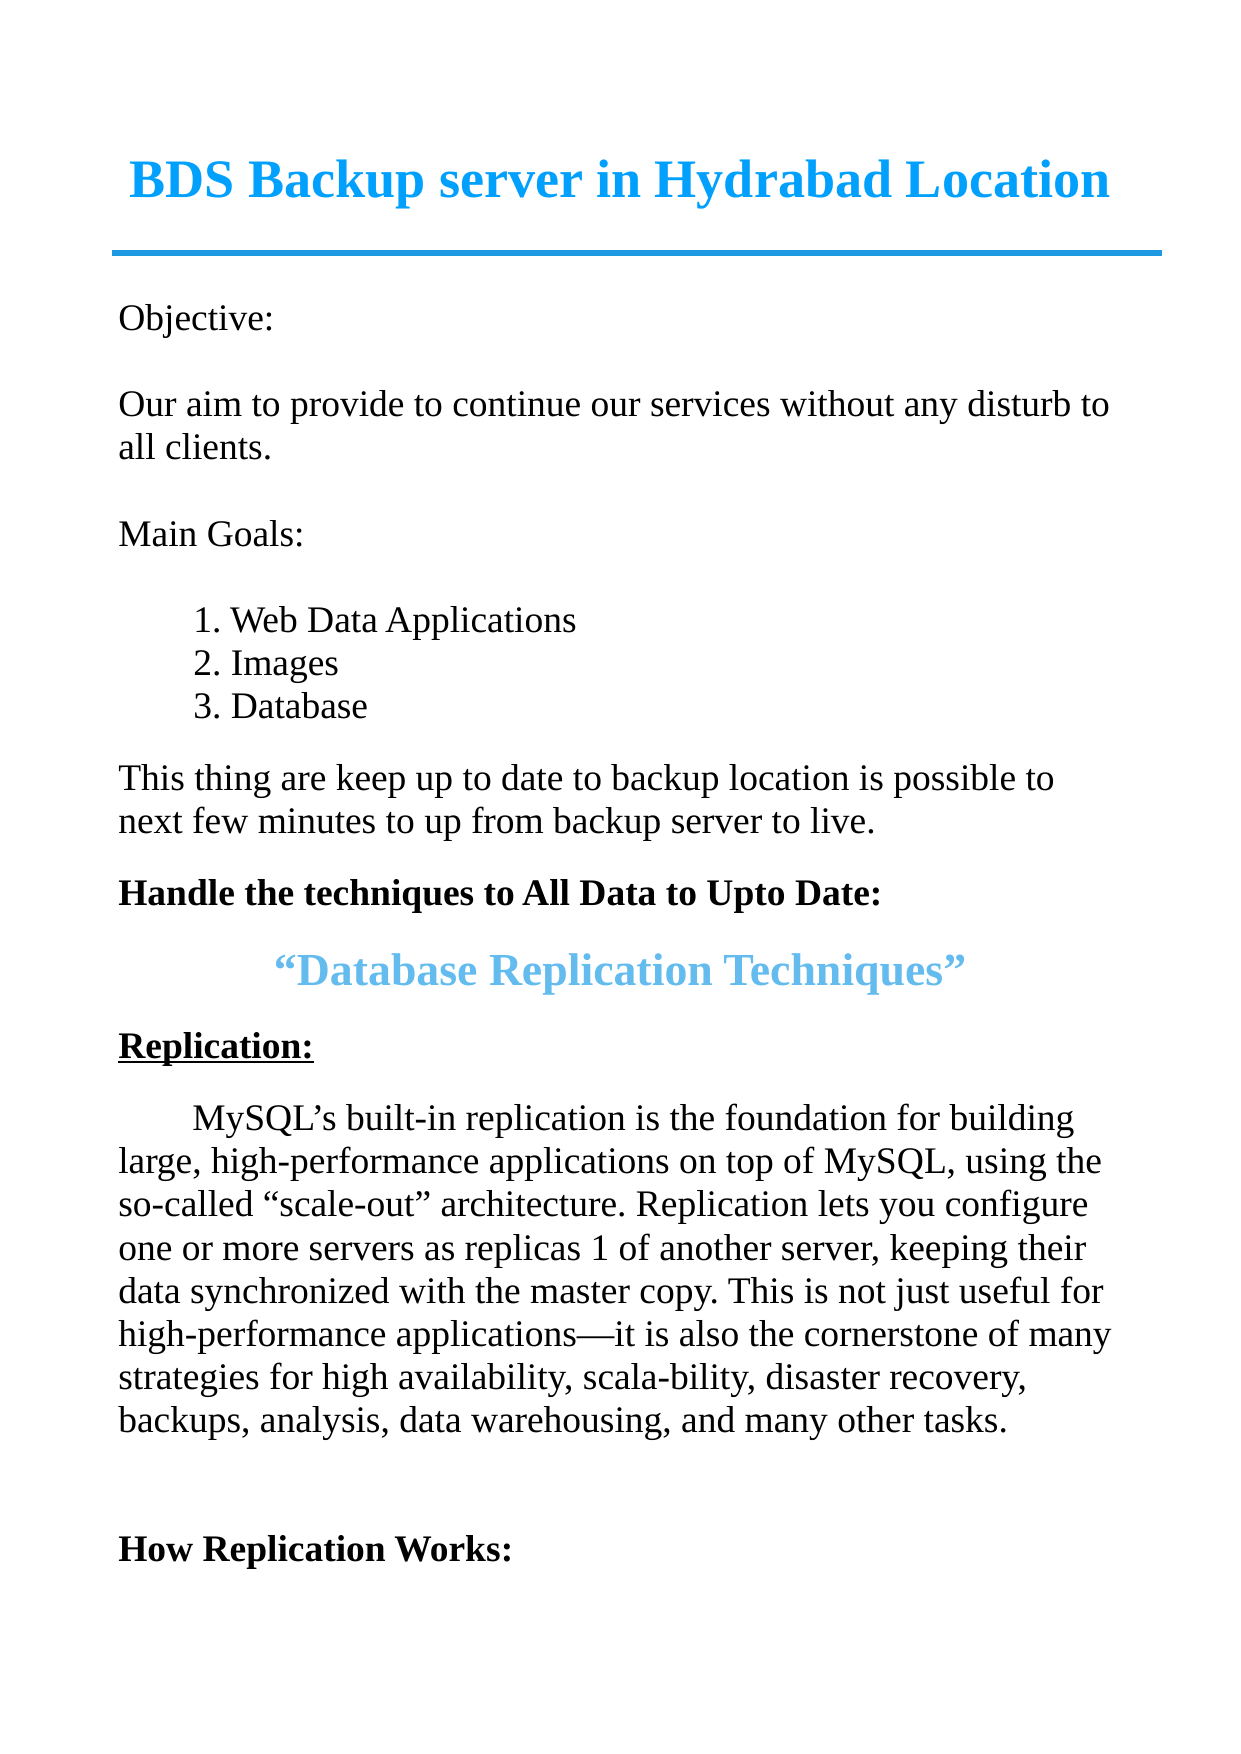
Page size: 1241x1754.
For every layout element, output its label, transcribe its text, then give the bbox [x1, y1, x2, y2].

text MySQL’s built-in replication is the foundation for building large, high-performance applications on top of MySQL, using the so-called “scale-out” architecture. Replication lets you configure one or more servers as replicas 1 of another server, keeping their data synchronized with the master copy. This is not just useful for high-performance applications—it is also the cornerstone of many strategies for high availability, scala-bility, disaster recovery, backups, analysis, data warehousing, and many other tasks. [118, 1096, 1122, 1441]
list 1. Web Data Applications [156, 597, 1122, 640]
list 2. Images [156, 640, 1122, 683]
text “Database Replication Techniques” [118, 942, 1122, 995]
text Handle the techniques to All Data to Upto Date: [118, 870, 1122, 913]
list 3. Database [156, 683, 1122, 727]
text Objective: [118, 295, 1122, 338]
text This thing are keep up to date to backup location is possible to next few minutes to up from backup server to live. [118, 755, 1122, 842]
text How Replication Works: [118, 1527, 1122, 1570]
text Our aim to provide to continue our services without any disturb to all clients. [118, 382, 1122, 468]
text Replication: [118, 1024, 1122, 1067]
text BDS Backup server in Hydrabad Location [118, 147, 1122, 209]
text Main Goals: [118, 511, 1122, 554]
